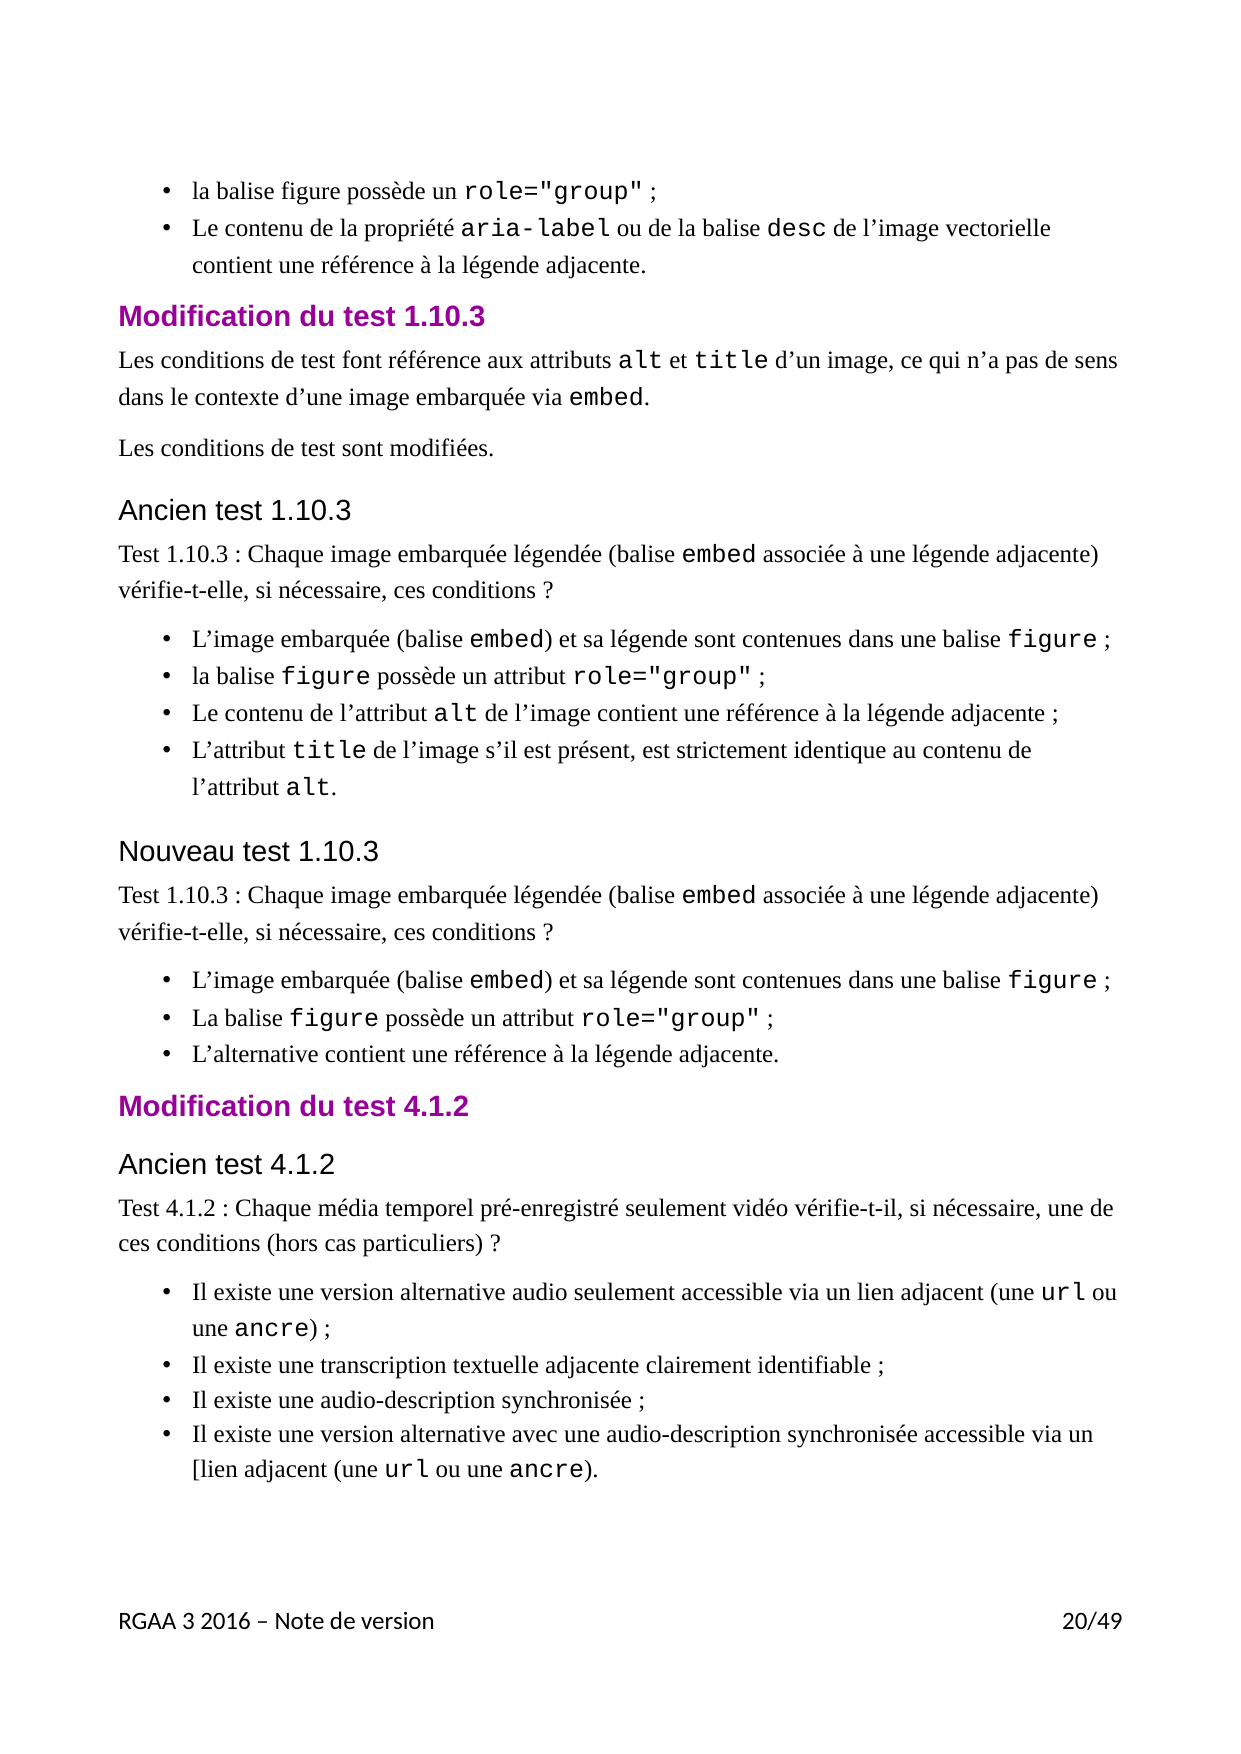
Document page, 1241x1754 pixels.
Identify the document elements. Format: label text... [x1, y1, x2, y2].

text Test 1.10.3 : Chaque image embarquée légendée (balise embed associée à une légende adjacente) vérifie-t-elle, si nécessaire, ces conditions ? [118, 539, 1122, 604]
text Les conditions de test font référence aux attributs alt et title d’un image, ce qui n’a pas de sens dans le contexte d’une image embarquée via embed. [118, 345, 1122, 413]
list Il existe une transcription textuelle adjacente clairement identifiable ; [162, 1351, 1122, 1379]
list L’alternative contient une référence à la légende adjacente. [162, 1039, 1122, 1068]
subtitle Ancien test 1.10.3 [118, 493, 1122, 526]
subtitle Ancien test 4.1.2 [118, 1147, 1122, 1181]
text Test 1.10.3 : Chaque image embarquée légendée (balise embed associée à une légende adjacente) vérifie-t-elle, si nécessaire, ces conditions ? [118, 880, 1122, 945]
list Il existe une version alternative audio seulement accessible via un lien adjacent (une url ou une ancre) ; [162, 1277, 1122, 1344]
list L’image embarquée (balise embed) et sa légende sont contenues dans une balise figure ; [162, 966, 1122, 996]
subtitle Nouveau test 1.10.3 [118, 834, 1122, 867]
list la balise figure possède un role="group" ; [162, 176, 1122, 207]
list L’image embarquée (balise embed) et sa légende sont contenues dans une balise figure ; [162, 624, 1122, 655]
list La balise figure possède un attribut role="group" ; [162, 1003, 1122, 1033]
list Il existe une version alternative avec une audio-description synchronisée accessible via un [lien adjacent (une url ou une ancre). [162, 1419, 1122, 1485]
subtitle Modification du test 4.1.2 [118, 1089, 1122, 1122]
text Les conditions de test sont modifiées. [118, 433, 1122, 462]
text Test 4.1.2 : Chaque média temporel pré-enregistré seulement vidéo vérifie-t-il, si nécessaire, une de ces conditions (hors cas particuliers) ? [118, 1193, 1122, 1257]
list Le contenu de l’attribut alt de l’image contient une référence à la légende adjacente ; [162, 698, 1122, 729]
subtitle Modification du test 1.10.3 [118, 299, 1122, 333]
list la balise figure possède un attribut role="group" ; [162, 661, 1122, 692]
list Il existe une audio-description synchronisée ; [162, 1385, 1122, 1414]
list L’attribut title de l’image s’il est présent, est strictement identique au contenu de l’attribut alt. [162, 735, 1122, 803]
list Le contenu de la propriété aria-label ou de la balise desc de l’image vectorielle contient une référence à la légende adjacente. [162, 213, 1122, 279]
